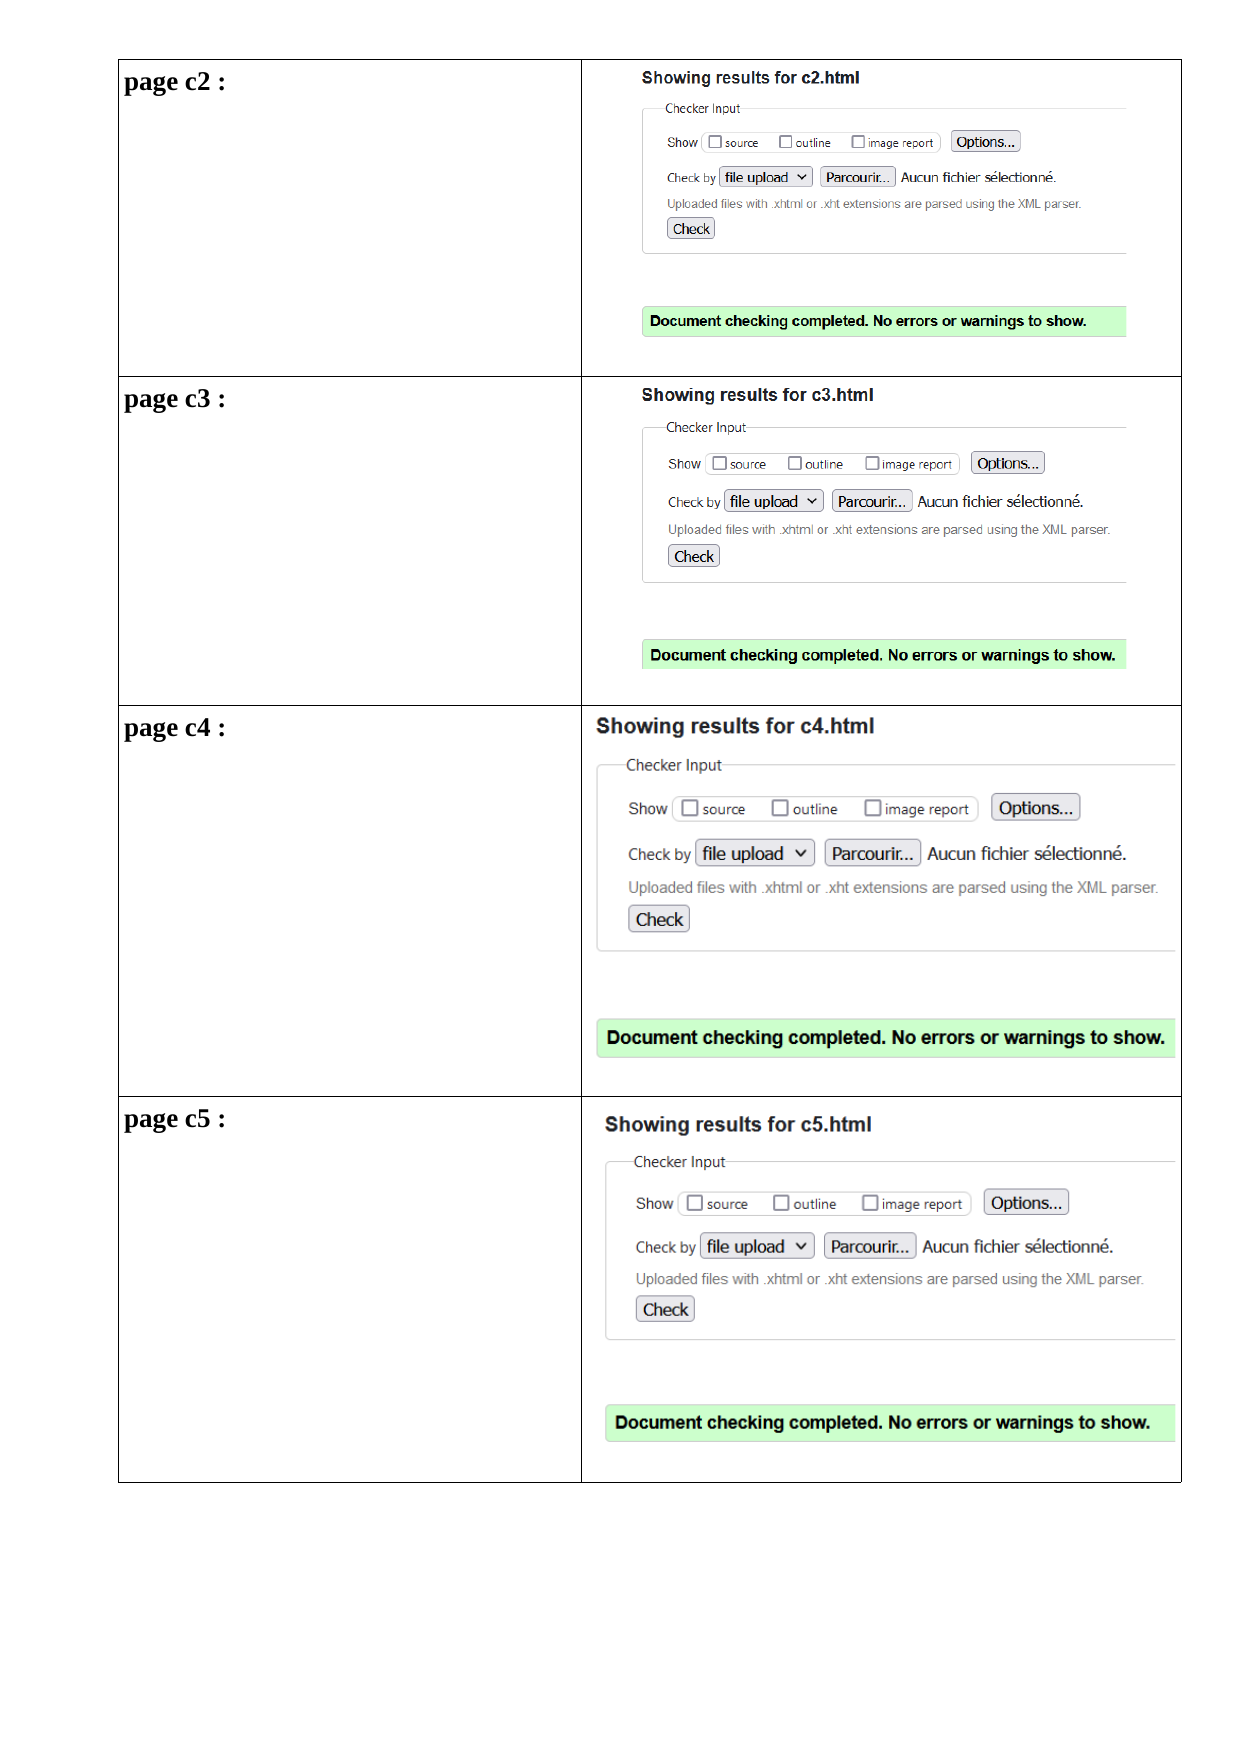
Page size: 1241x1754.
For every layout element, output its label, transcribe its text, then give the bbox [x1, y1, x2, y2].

picture [636, 381, 1127, 669]
table_cell page c3 : [119, 377, 581, 705]
table_cell [582, 1097, 1181, 1482]
picture [587, 710, 1176, 1060]
table_cell [582, 377, 1181, 705]
table_cell page c5 : [119, 1097, 581, 1482]
table_cell page c2 : [119, 60, 581, 376]
table_cell [582, 60, 1181, 376]
table_cell page c4 : [119, 706, 581, 1096]
picture [587, 1102, 1176, 1445]
table_cell [582, 706, 1181, 1096]
picture [636, 65, 1127, 339]
